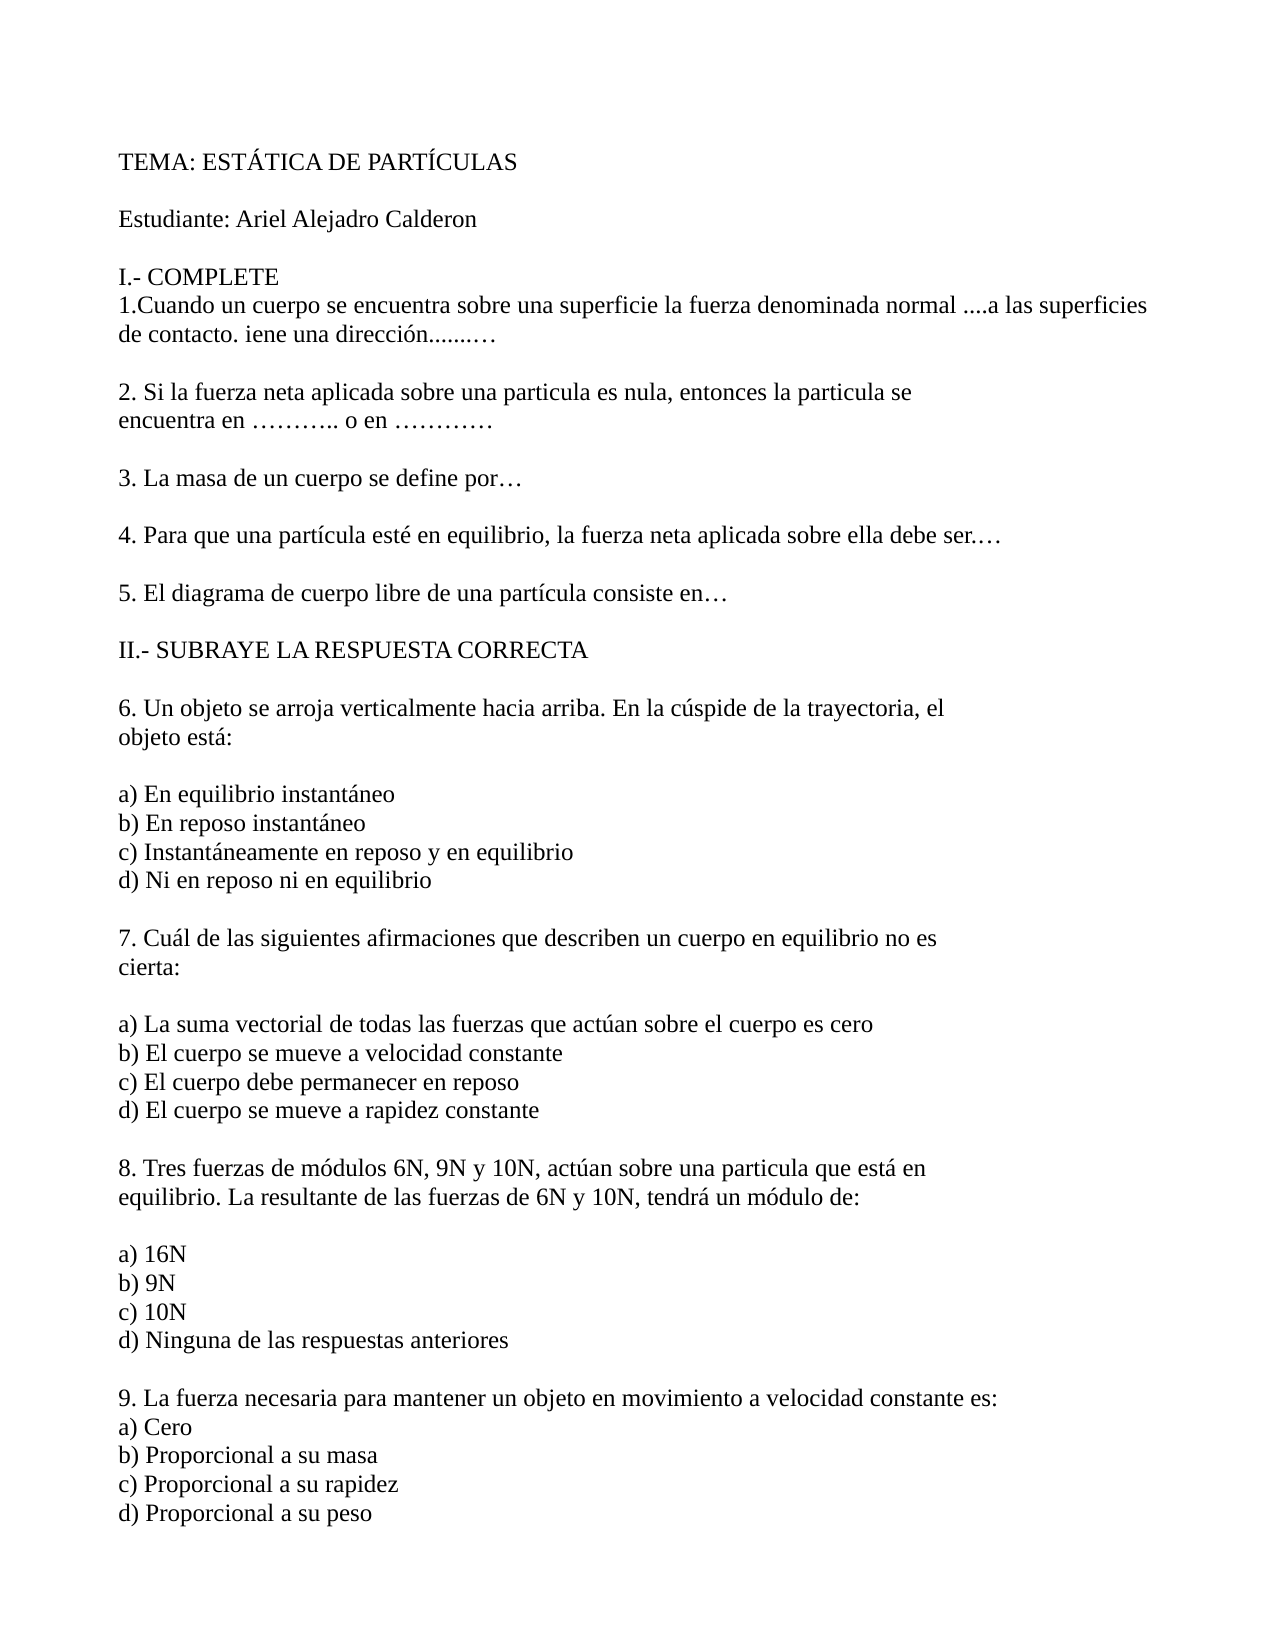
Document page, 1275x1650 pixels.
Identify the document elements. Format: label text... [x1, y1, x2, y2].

text a) 16N [118, 1239, 1157, 1268]
text d) El cuerpo se mueve a rapidez constante [118, 1096, 1157, 1124]
text 7. Cuál de las siguientes afirmaciones que describen un cuerpo en equilibrio no es [118, 923, 1157, 952]
text c) El cuerpo debe permanecer en reposo [118, 1067, 1157, 1096]
text d) Ni en reposo ni en equilibrio [118, 866, 1157, 894]
text encuentra en ……….. o en ………… [118, 406, 1157, 434]
text d) Ninguna de las respuestas anteriores [118, 1326, 1157, 1354]
text 6. Un objeto se arroja verticalmente hacia arriba. En la cúspide de la trayectoria, el [118, 693, 1157, 722]
text 2. Si la fuerza neta aplicada sobre una particula es nula, entonces la particula se [118, 377, 1157, 406]
text a) Cero [118, 1412, 1157, 1441]
text 5. El diagrama de cuerpo libre de una partícula consiste en… [118, 578, 1157, 607]
text 4. Para que una partícula esté en equilibrio, la fuerza neta aplicada sobre ella debe ser.… [118, 521, 1157, 549]
text 8. Tres fuerzas de módulos 6N, 9N y 10N, actúan sobre una particula que está en [118, 1153, 1157, 1182]
text b) El cuerpo se mueve a velocidad constante [118, 1038, 1157, 1067]
text b) Proporcional a su masa [118, 1441, 1157, 1469]
text c) Instantáneamente en reposo y en equilibrio [118, 837, 1157, 866]
text c) 10N [118, 1297, 1157, 1326]
text I.- COMPLETE [118, 262, 1157, 291]
text equilibrio. La resultante de las fuerzas de 6N y 10N, tendrá un módulo de: [118, 1182, 1157, 1211]
text 3. La masa de un cuerpo se define por… [118, 463, 1157, 492]
text objeto está: [118, 722, 1157, 751]
text cierta: [118, 952, 1157, 981]
text TEMA: ESTÁTICA DE PARTÍCULAS [118, 147, 1157, 176]
text d) Proporcional a su peso [118, 1498, 1157, 1527]
text c) Proporcional a su rapidez [118, 1469, 1157, 1498]
text b) En reposo instantáneo [118, 808, 1157, 837]
text 1.Cuando un cuerpo se encuentra sobre una superficie la fuerza denominada normal ....a las superficies de contacto. iene una dirección.......… [118, 291, 1157, 348]
text a) La suma vectorial de todas las fuerzas que actúan sobre el cuerpo es cero [118, 1009, 1157, 1038]
text b) 9N [118, 1268, 1157, 1297]
text a) En equilibrio instantáneo [118, 779, 1157, 808]
text Estudiante: Ariel Alejadro Calderon [118, 204, 1157, 233]
text 9. La fuerza necesaria para mantener un objeto en movimiento a velocidad constante es: [118, 1383, 1157, 1412]
text II.- SUBRAYE LA RESPUESTA CORRECTA [118, 636, 1157, 664]
